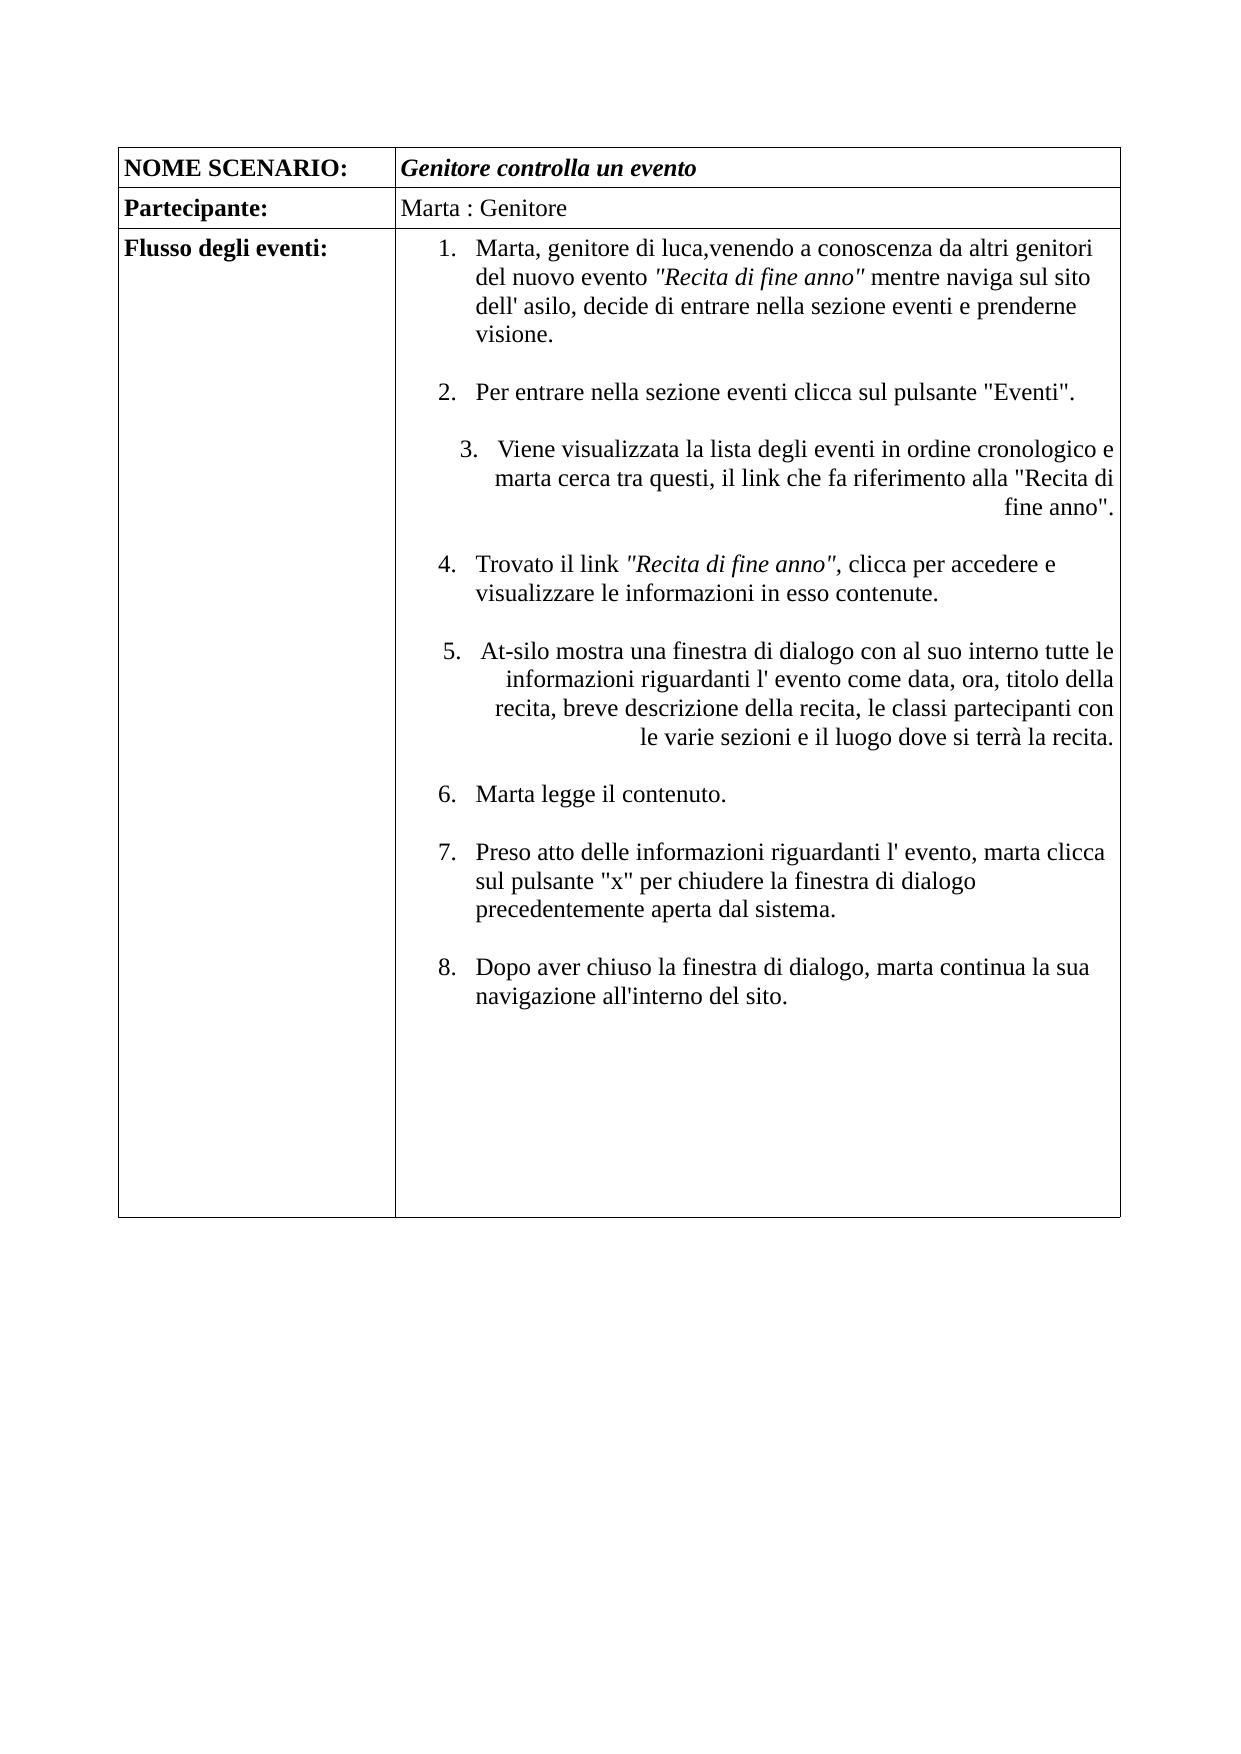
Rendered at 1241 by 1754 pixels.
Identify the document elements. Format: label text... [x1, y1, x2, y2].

table_cell Flusso degli eventi: [119, 229, 395, 1217]
table_cell Marta : Genitore [396, 188, 1120, 227]
table_header Genitore controlla un evento [396, 148, 1120, 187]
table_cell Partecipante: [119, 188, 395, 227]
table_cell Marta, genitore di luca,venendo a conoscenza da altri genitori del nuovo evento "Recita di fine anno" mentre naviga sul sito dell' asilo, decide di entrare nella sezione eventi e prenderne visione. Per entrare nella sezione eventi clicca sul pulsante "Eventi". Viene visualizzata la lista degli eventi in ordine cronologico e marta cerca tra questi, il link che fa riferimento alla "Recita di fine anno". Trovato il link "Recita di fine anno", clicca per accedere e visualizzare le informazioni in esso contenute. At-silo mostra una finestra di dialogo con al suo interno tutte le informazioni riguardanti l' evento come data, ora, titolo della recita, breve descrizione della recita, le classi partecipanti con le varie sezioni e il luogo dove si terrà la recita. Marta legge il contenuto. Preso atto delle informazioni riguardanti l' evento, marta clicca sul pulsante "x" per chiudere la finestra di dialogo precedentemente aperta dal sistema. Dopo aver chiuso la finestra di dialogo, marta continua la sua navigazione all'interno del sito. [396, 229, 1120, 1217]
table_header NOME SCENARIO: [119, 148, 395, 187]
